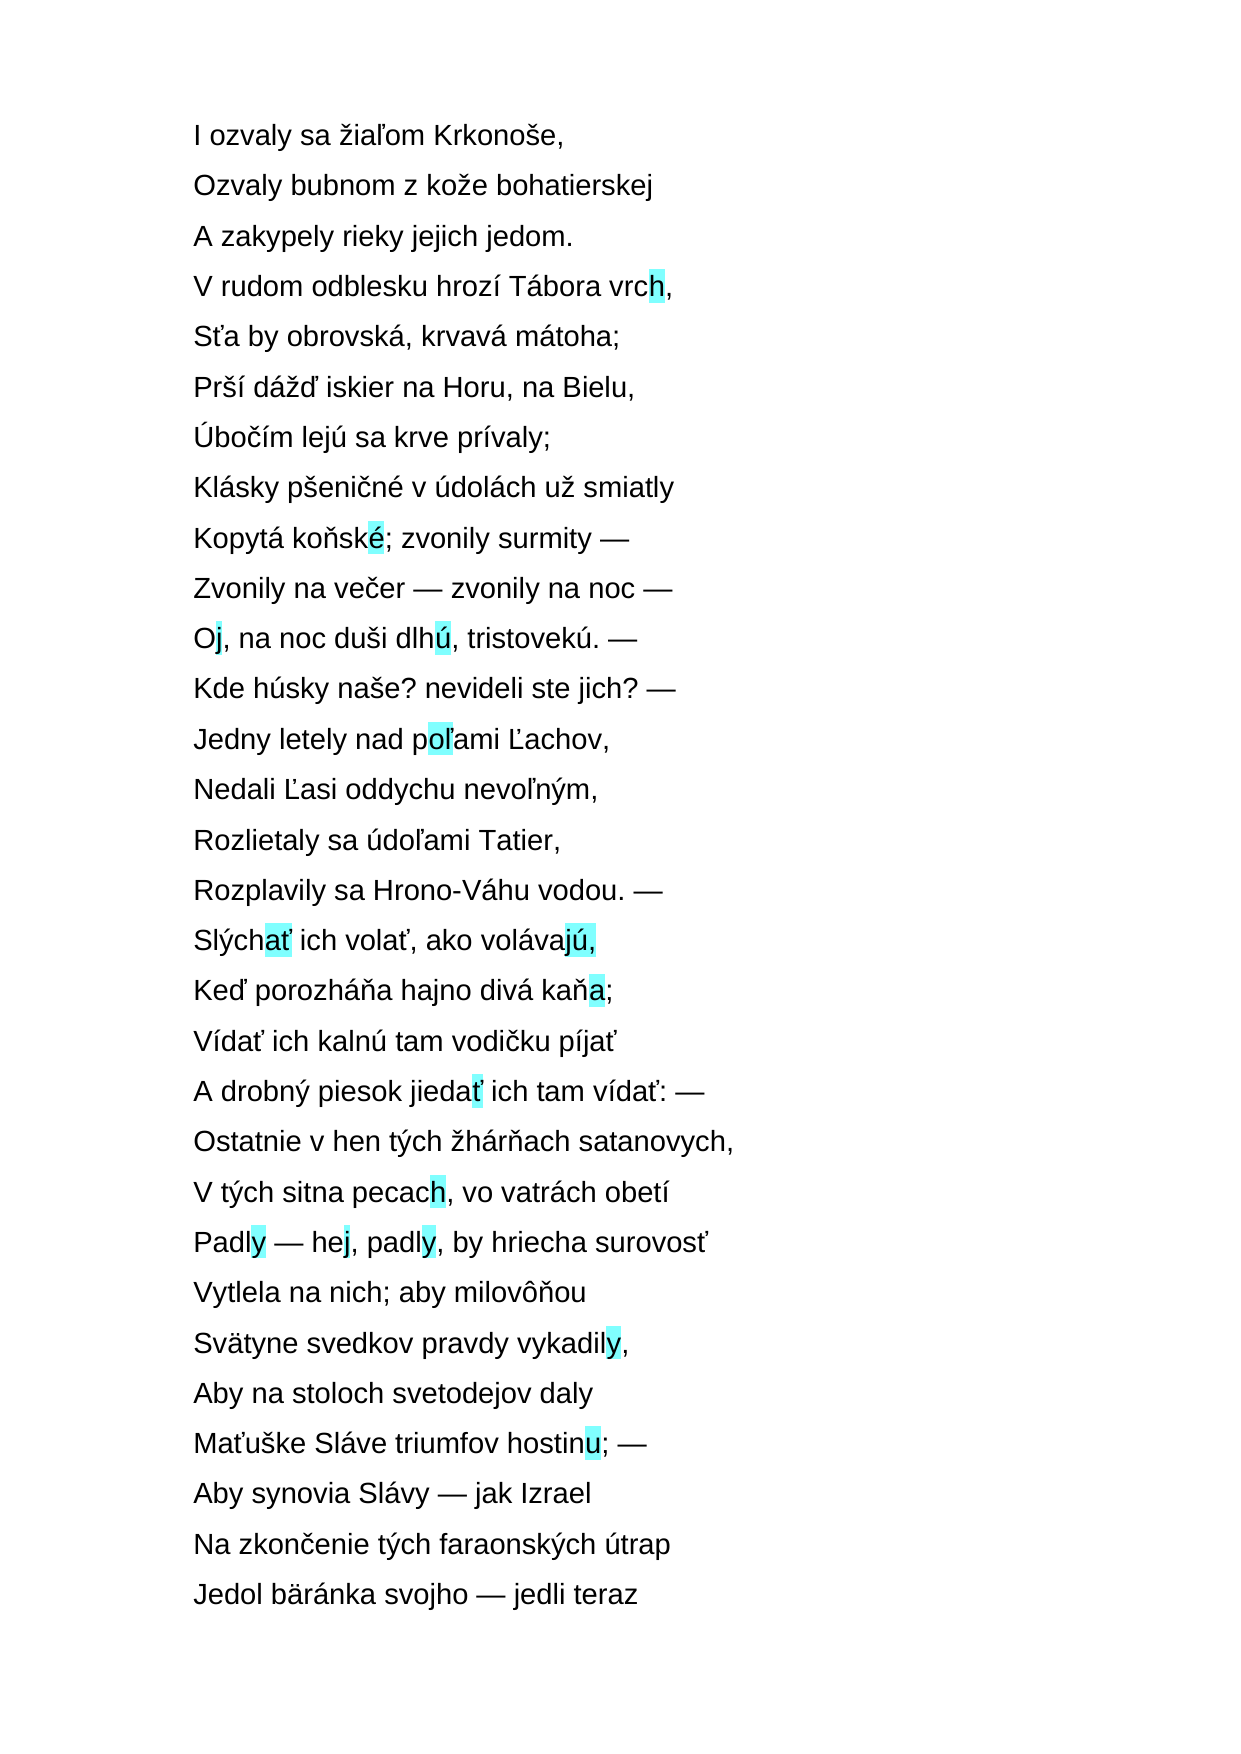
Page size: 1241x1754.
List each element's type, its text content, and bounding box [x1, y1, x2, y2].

text Vídať ich kalnú tam vodičku píjať [156, 1024, 1084, 1057]
text Aby synovia Slávy — jak Izrael [156, 1477, 1084, 1510]
text Nedali Ľasi oddychu nevoľným, [156, 772, 1084, 806]
text Aby na stoloch svetodejov daly [156, 1376, 1084, 1409]
text Jedny letely nad poľami Ľachov, [156, 722, 1084, 755]
text A drobný piesok jiedať ich tam vídať: — [156, 1074, 1084, 1108]
text Na zkončenie tých faraonských útrap [156, 1527, 1084, 1560]
text V rudom odblesku hrozí Tábora vrch, [156, 269, 1084, 303]
text Klásky pšeničné v údolách už smiatly [156, 470, 1084, 504]
text Sťa by obrovská, krvavá mátoha; [156, 319, 1084, 353]
text Oj, na noc duši dlhú, tristovekú. — [156, 621, 1084, 655]
text Ozvaly bubnom z kože bohatierskej [156, 168, 1084, 202]
text Kopytá koňské; zvonily surmity — [156, 521, 1084, 554]
text Slýchať ich volať, ako volávajú, [156, 923, 1084, 957]
text Rozplavily sa Hrono-Váhu vodou. — [156, 873, 1084, 906]
text Vytlela na nich; aby milovôňou [156, 1275, 1084, 1309]
text Maťuške Sláve triumfov hostinu; — [156, 1426, 1084, 1460]
text Jedol bäránka svojho — jedli teraz [156, 1577, 1084, 1611]
text Úbočím lejú sa krve prívaly; [156, 420, 1084, 453]
text Svätyne svedkov pravdy vykadily, [156, 1326, 1084, 1359]
text A zakypely rieky jejich jedom. [156, 219, 1084, 252]
text I ozvaly sa žiaľom Krkonoše, [156, 118, 1084, 152]
text Kde húsky naše? nevideli ste jich? — [156, 672, 1084, 705]
text Padly — hej, padly, by hriecha surovosť [156, 1225, 1084, 1258]
text Ostatnie v hen tých žhárňach satanovych, [156, 1124, 1084, 1158]
text Zvonily na večer — zvonily na noc — [156, 571, 1084, 604]
text Prší dážď iskier na Horu, na Bielu, [156, 370, 1084, 403]
text V tých sitna pecach, vo vatrách obetí [156, 1175, 1084, 1208]
text Keď porozháňa hajno divá kaňa; [156, 973, 1084, 1007]
text Rozlietaly sa údoľami Tatier, [156, 822, 1084, 856]
